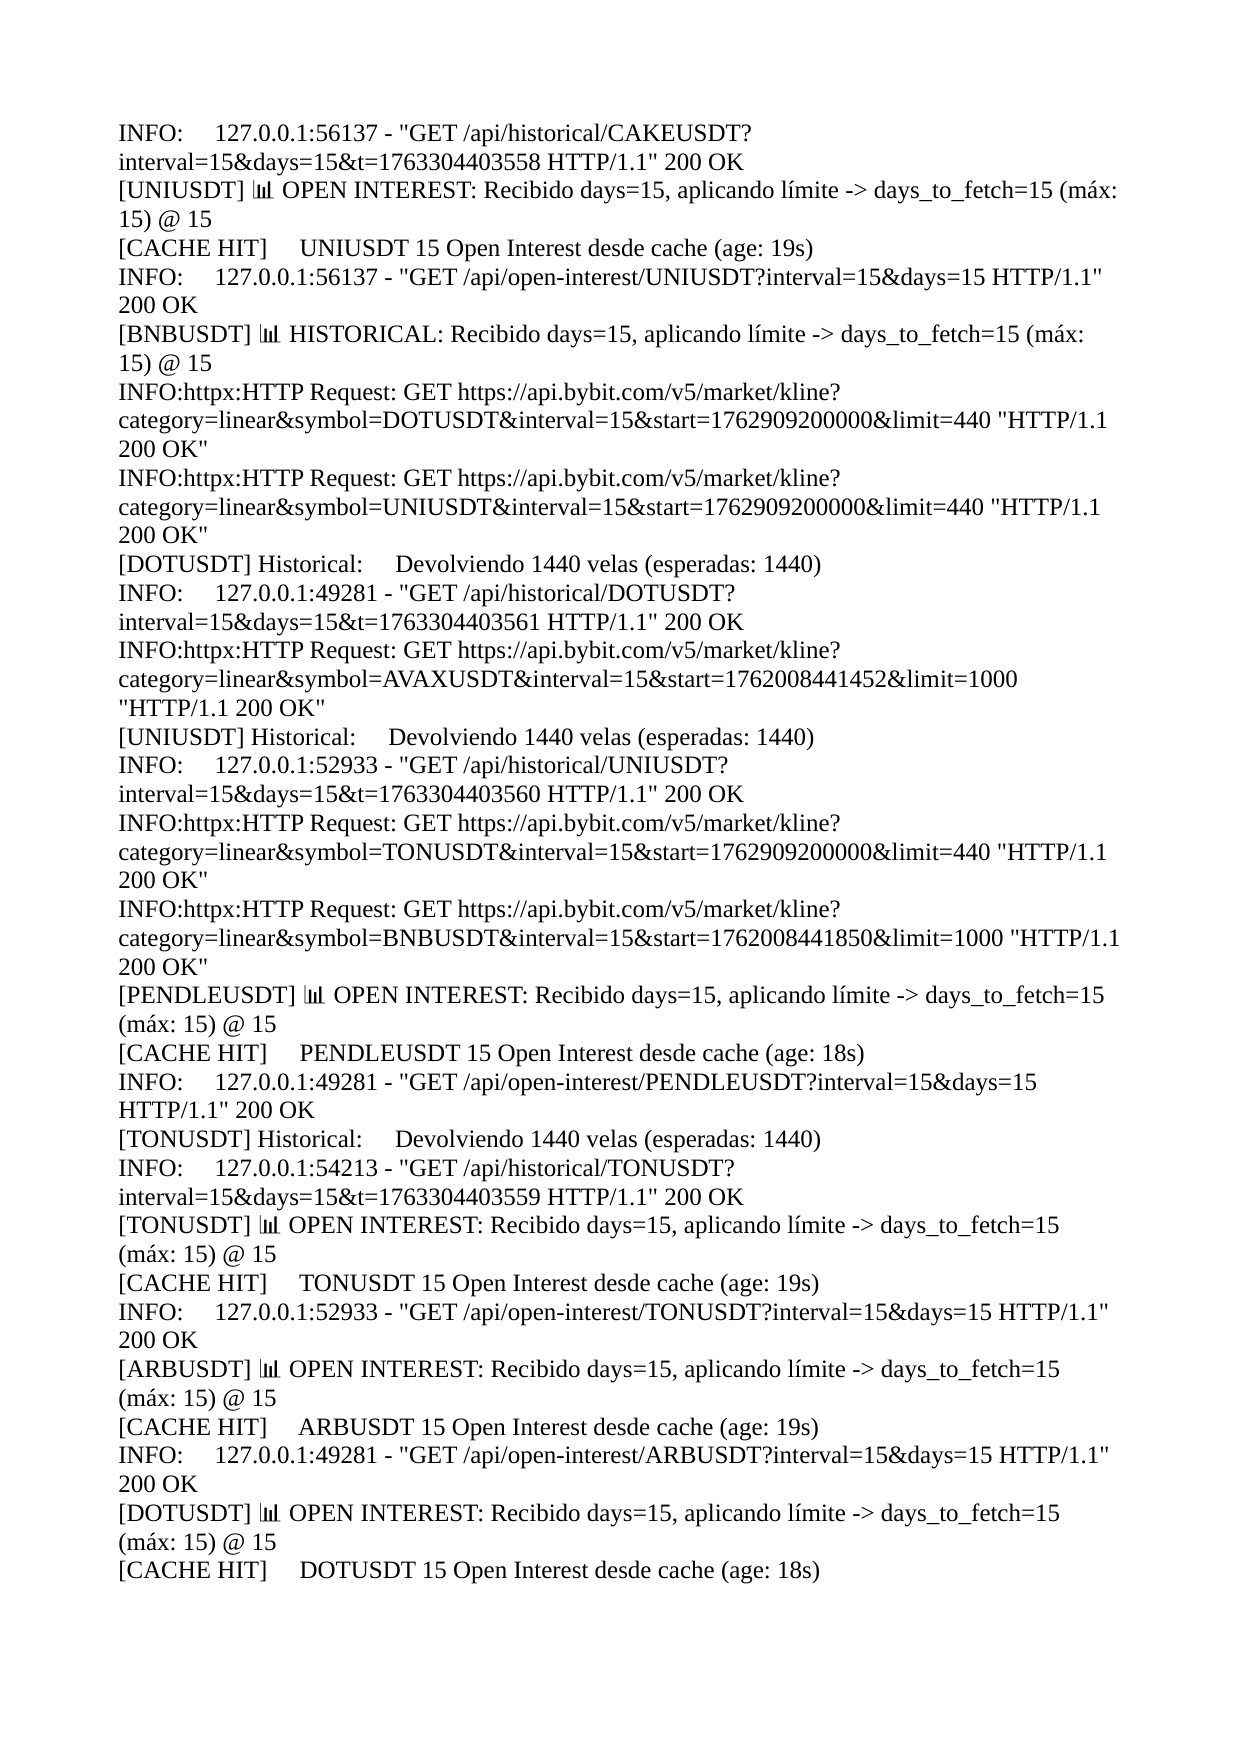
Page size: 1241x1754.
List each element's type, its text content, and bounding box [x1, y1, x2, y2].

text [CACHE HIT] ✅ TONUSDT 15 Open Interest desde cache (age: 19s) [118, 1268, 1122, 1297]
text INFO:httpx:HTTP Request: GET https://api.bybit.com/v5/market/kline?category=linear&symbol=DOTUSDT&interval=15&start=1762909200000&limit=440 "HTTP/1.1 200 OK" [118, 377, 1122, 463]
text [ARBUSDT] 📊 OPEN INTEREST: Recibido days=15, aplicando límite -> days_to_fetch=15 (máx: 15) @ 15 [118, 1354, 1122, 1412]
text INFO: 127.0.0.1:52933 - "GET /api/open-interest/TONUSDT?interval=15&days=15 HTTP/1.1" 200 OK [118, 1297, 1122, 1354]
text [TONUSDT] 📊 OPEN INTEREST: Recibido days=15, aplicando límite -> days_to_fetch=15 (máx: 15) @ 15 [118, 1211, 1122, 1268]
text INFO:httpx:HTTP Request: GET https://api.bybit.com/v5/market/kline?category=linear&symbol=UNIUSDT&interval=15&start=1762909200000&limit=440 "HTTP/1.1 200 OK" [118, 463, 1122, 549]
text [UNIUSDT] 📊 OPEN INTEREST: Recibido days=15, aplicando límite -> days_to_fetch=15 (máx: 15) @ 15 [118, 176, 1122, 233]
text [DOTUSDT] 📊 OPEN INTEREST: Recibido days=15, aplicando límite -> days_to_fetch=15 (máx: 15) @ 15 [118, 1498, 1122, 1556]
text [CACHE HIT] ✅ DOTUSDT 15 Open Interest desde cache (age: 18s) [118, 1556, 1122, 1584]
text INFO: 127.0.0.1:49281 - "GET /api/open-interest/ARBUSDT?interval=15&days=15 HTTP/1.1" 200 OK [118, 1441, 1122, 1498]
text [BNBUSDT] 📊 HISTORICAL: Recibido days=15, aplicando límite -> days_to_fetch=15 (máx: 15) @ 15 [118, 319, 1122, 377]
text INFO: 127.0.0.1:49281 - "GET /api/historical/DOTUSDT?interval=15&days=15&t=1763304403561 HTTP/1.1" 200 OK [118, 578, 1122, 636]
text INFO:httpx:HTTP Request: GET https://api.bybit.com/v5/market/kline?category=linear&symbol=BNBUSDT&interval=15&start=1762008441850&limit=1000 "HTTP/1.1 200 OK" [118, 894, 1122, 981]
text INFO: 127.0.0.1:56137 - "GET /api/open-interest/UNIUSDT?interval=15&days=15 HTTP/1.1" 200 OK [118, 262, 1122, 319]
text INFO:httpx:HTTP Request: GET https://api.bybit.com/v5/market/kline?category=linear&symbol=AVAXUSDT&interval=15&start=1762008441452&limit=1000 "HTTP/1.1 200 OK" [118, 636, 1122, 722]
text INFO: 127.0.0.1:56137 - "GET /api/historical/CAKEUSDT?interval=15&days=15&t=1763304403558 HTTP/1.1" 200 OK [118, 118, 1122, 176]
text INFO:httpx:HTTP Request: GET https://api.bybit.com/v5/market/kline?category=linear&symbol=TONUSDT&interval=15&start=1762909200000&limit=440 "HTTP/1.1 200 OK" [118, 808, 1122, 894]
text [CACHE HIT] ✅ ARBUSDT 15 Open Interest desde cache (age: 19s) [118, 1412, 1122, 1441]
text [CACHE HIT] ✅ UNIUSDT 15 Open Interest desde cache (age: 19s) [118, 233, 1122, 262]
text [DOTUSDT] Historical: ✅ Devolviendo 1440 velas (esperadas: 1440) [118, 549, 1122, 578]
text INFO: 127.0.0.1:49281 - "GET /api/open-interest/PENDLEUSDT?interval=15&days=15 HTTP/1.1" 200 OK [118, 1067, 1122, 1124]
text INFO: 127.0.0.1:52933 - "GET /api/historical/UNIUSDT?interval=15&days=15&t=1763304403560 HTTP/1.1" 200 OK [118, 751, 1122, 808]
text [UNIUSDT] Historical: ✅ Devolviendo 1440 velas (esperadas: 1440) [118, 722, 1122, 751]
text [PENDLEUSDT] 📊 OPEN INTEREST: Recibido days=15, aplicando límite -> days_to_fetch=15 (máx: 15) @ 15 [118, 981, 1122, 1038]
text [CACHE HIT] ✅ PENDLEUSDT 15 Open Interest desde cache (age: 18s) [118, 1038, 1122, 1067]
text [TONUSDT] Historical: ✅ Devolviendo 1440 velas (esperadas: 1440) [118, 1124, 1122, 1153]
text INFO: 127.0.0.1:54213 - "GET /api/historical/TONUSDT?interval=15&days=15&t=1763304403559 HTTP/1.1" 200 OK [118, 1153, 1122, 1211]
